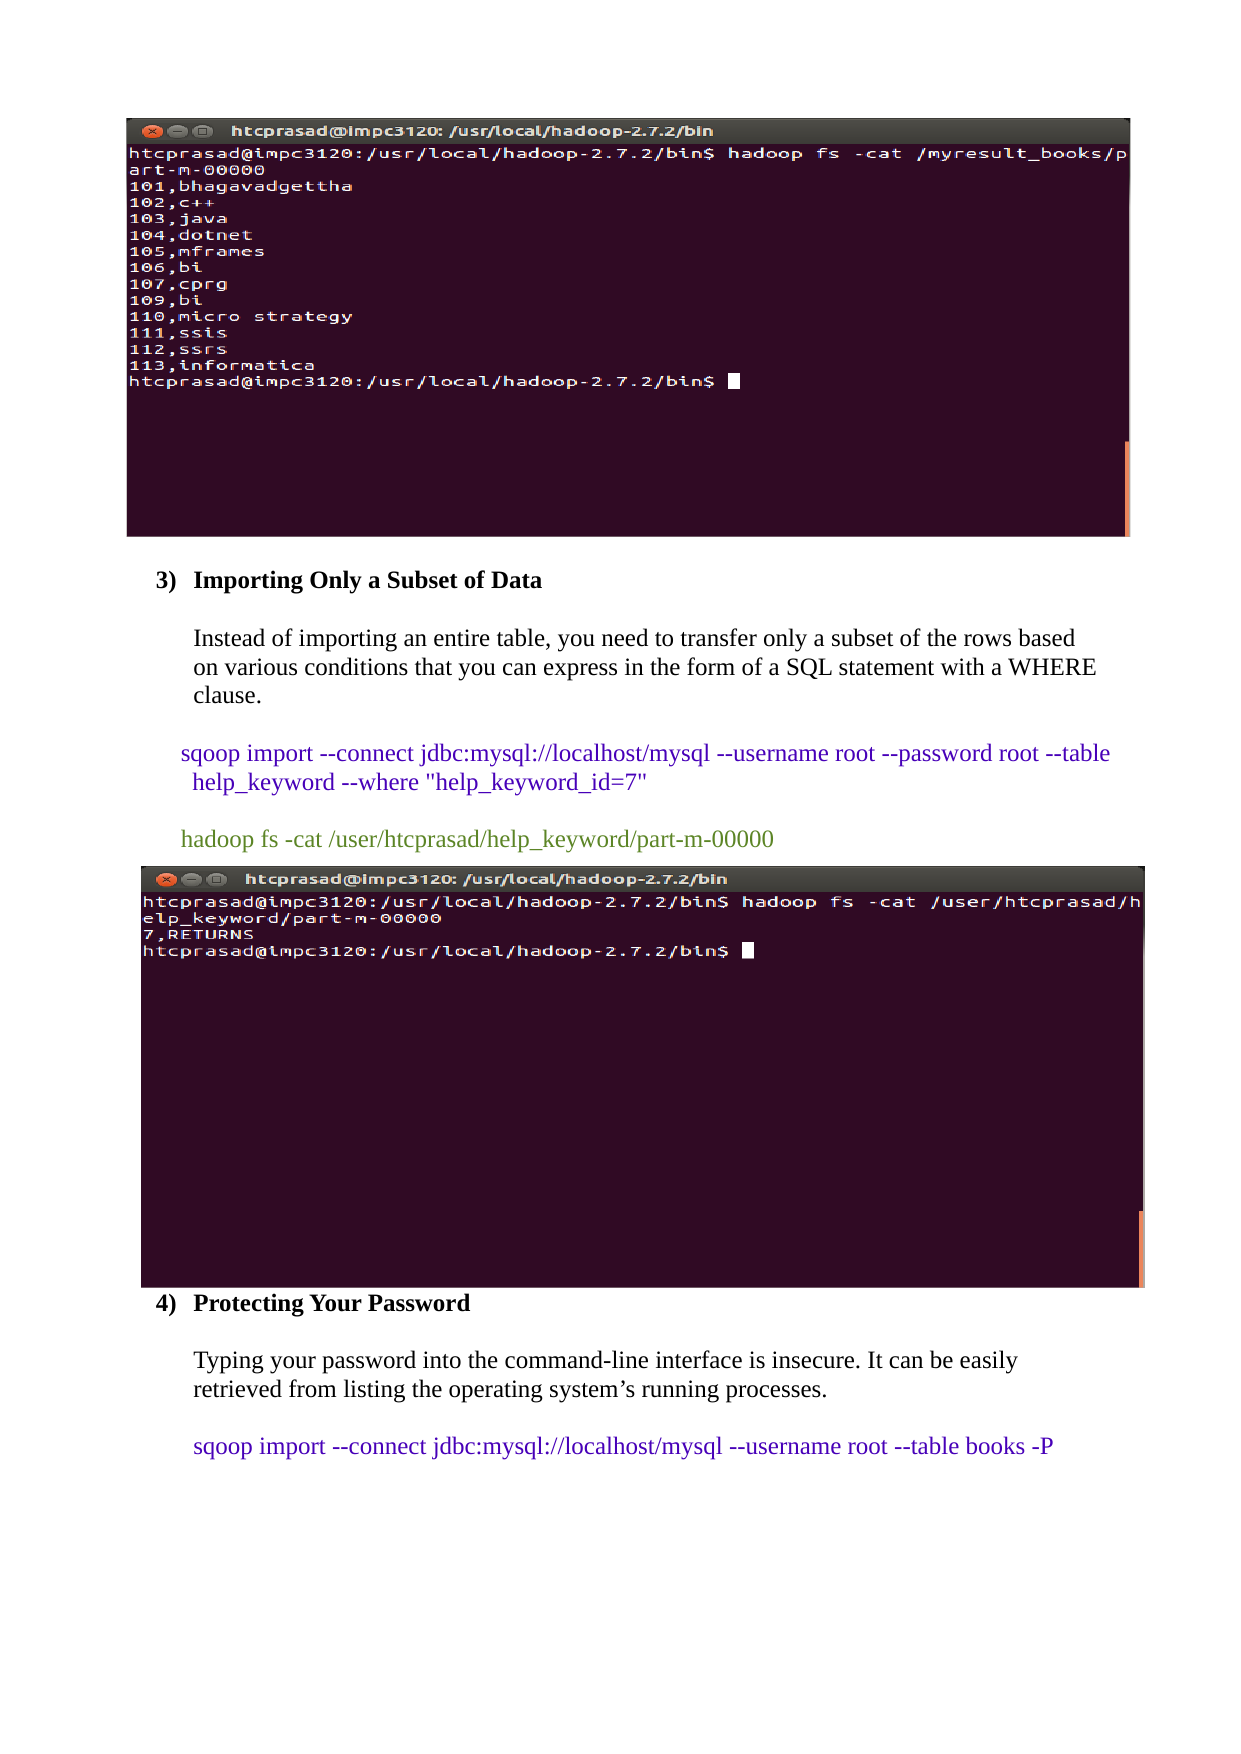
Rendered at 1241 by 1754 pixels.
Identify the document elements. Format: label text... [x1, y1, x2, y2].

picture [126, 118, 1131, 537]
picture [141, 866, 1145, 1288]
list Protecting Your Password [156, 1288, 1122, 1316]
text sqoop import --connect jdbc:mysql://localhost/mysql --username root --password root --table help_keyword --where "help_keyword_id=7" [118, 738, 1122, 795]
list Typing your password into the command-line interface is insecure. It can be easily [156, 1345, 1122, 1374]
list Importing Only a Subset of Data [156, 565, 1122, 594]
list retrieved from listing the operating system’s running processes. [156, 1374, 1122, 1403]
list sqoop import --connect jdbc:mysql://localhost/mysql --username root --table books -P [156, 1431, 1122, 1460]
list Instead of importing an entire table, you need to transfer only a subset of the rows based [156, 623, 1122, 652]
text hadoop fs -cat /user/htcprasad/help_keyword/part-m-00000 [118, 824, 1122, 853]
list on various conditions that you can express in the form of a SQL statement with a WHERE [156, 652, 1122, 680]
list clause. [156, 680, 1122, 709]
